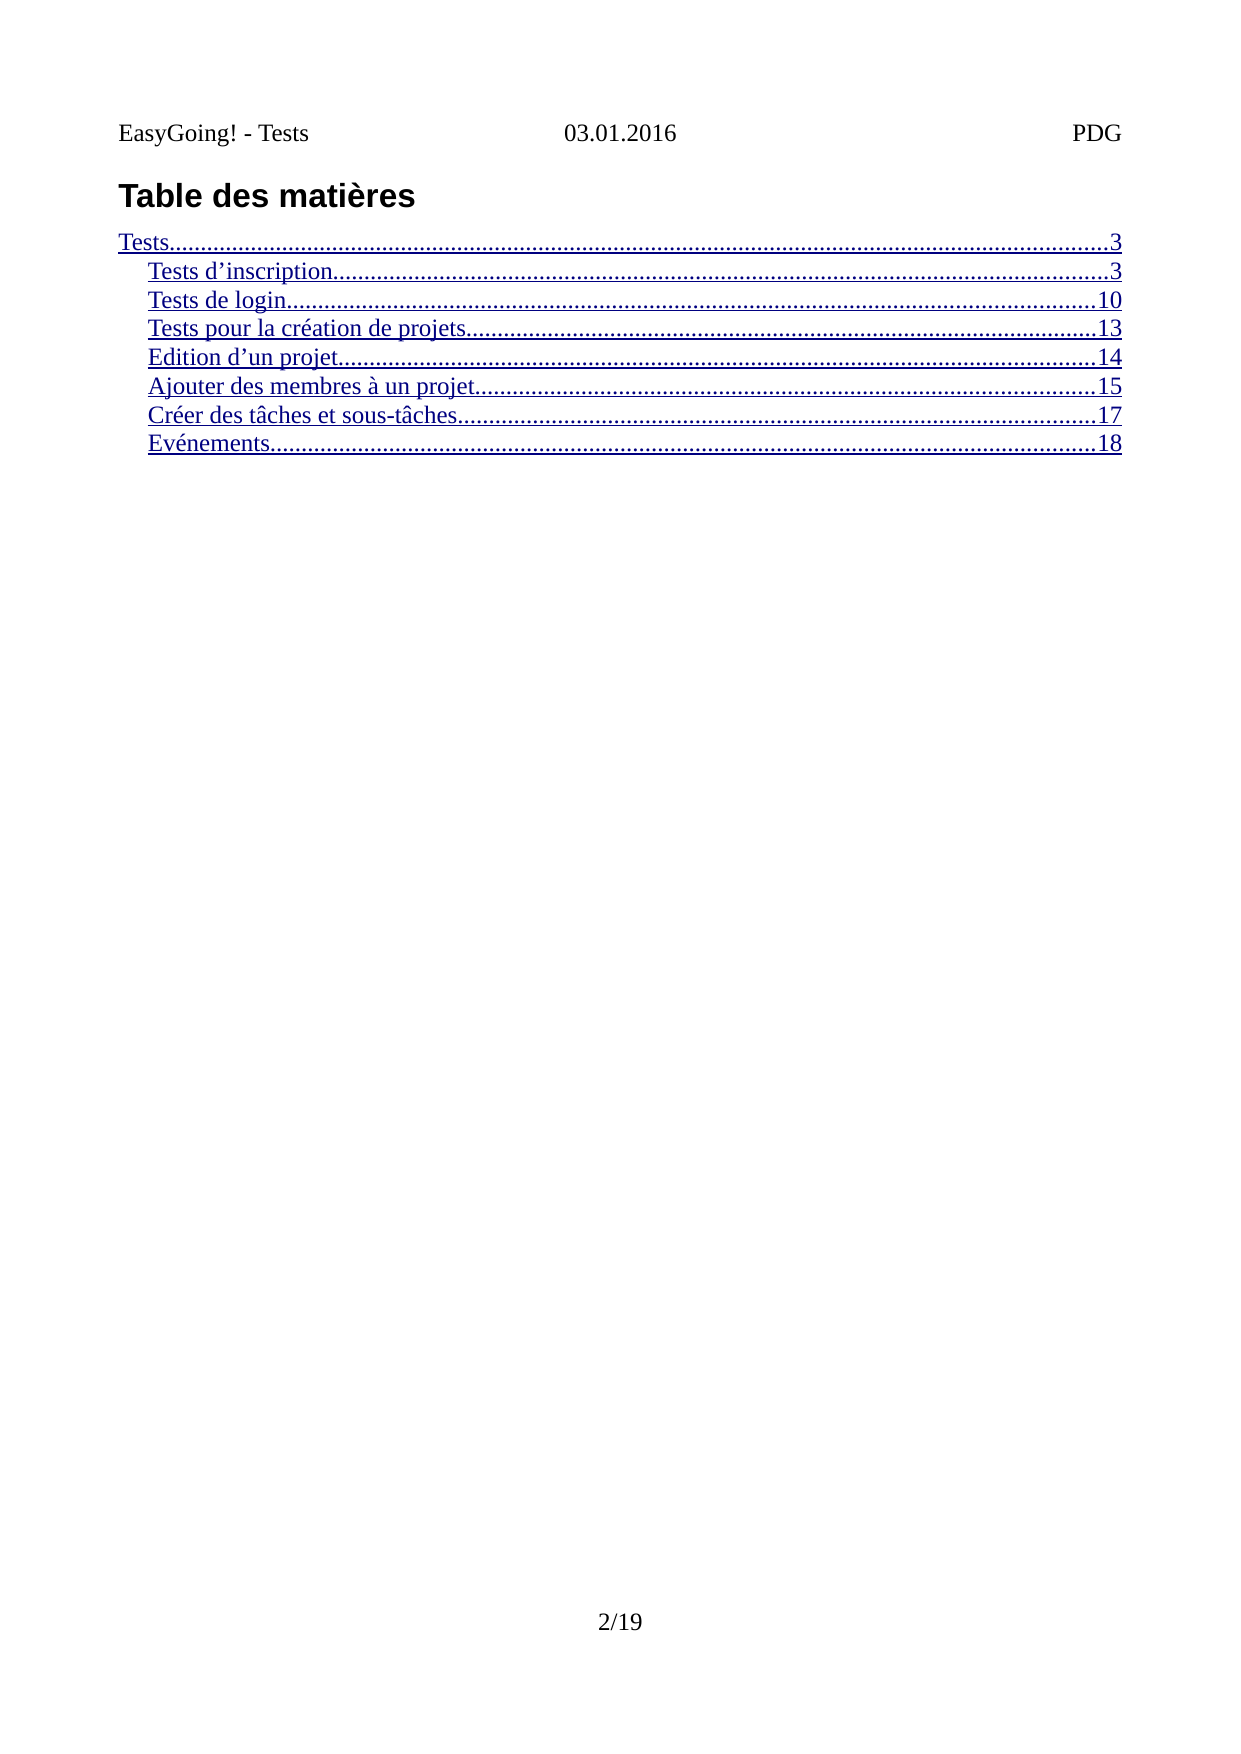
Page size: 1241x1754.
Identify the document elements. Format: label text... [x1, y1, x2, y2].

text Créer des tâches et sous-tâches 17 [148, 400, 1122, 425]
text Evénements 18 [148, 428, 1122, 453]
text Tests de login 10 [148, 285, 1122, 310]
text Ajouter des membres à un projet 15 [148, 371, 1122, 396]
text Tests d’inscription 3 [148, 256, 1122, 281]
text Tests 3 [118, 227, 1122, 252]
text Edition d’un projet 14 [148, 342, 1122, 367]
subtitle Table des matières [118, 176, 1122, 215]
text Tests pour la création de projets 13 [148, 313, 1122, 338]
